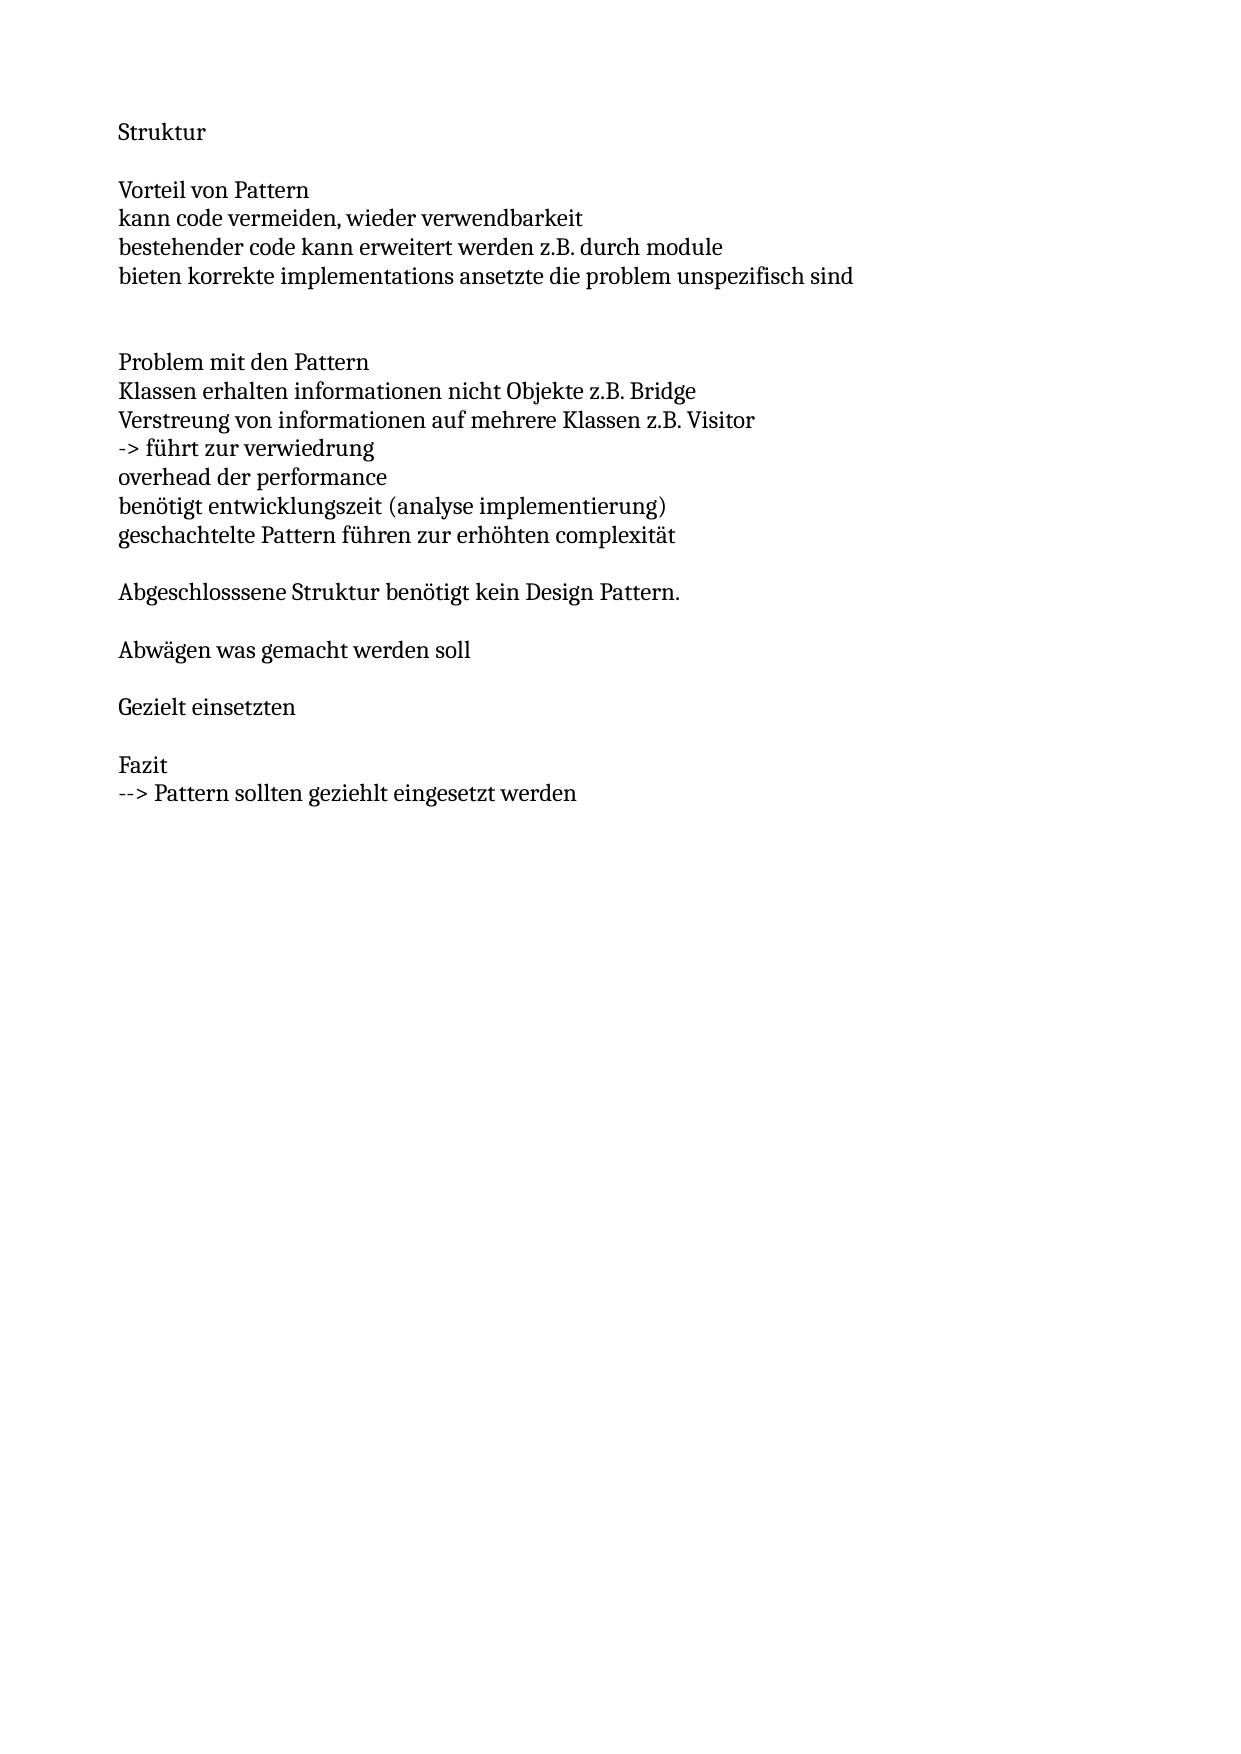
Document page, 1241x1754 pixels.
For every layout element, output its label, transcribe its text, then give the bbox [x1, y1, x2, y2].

text Abgeschlosssene Struktur benötigt kein Design Pattern. [118, 578, 1122, 607]
text bieten korrekte implementations ansetzte die problem unspezifisch sind [118, 262, 1122, 291]
text overhead der performance [118, 463, 1122, 492]
text Gezielt einsetzten [118, 693, 1122, 722]
text Klassen erhalten informationen nicht Objekte z.B. Bridge [118, 377, 1122, 406]
text -> führt zur verwiedrung [118, 434, 1122, 463]
text --> Pattern sollten geziehlt eingesetzt werden [118, 779, 1122, 808]
text kann code vermeiden, wieder verwendbarkeit [118, 204, 1122, 233]
text Struktur [118, 118, 1122, 147]
text geschachtelte Pattern führen zur erhöhten complexität [118, 521, 1122, 549]
text Abwägen was gemacht werden soll [118, 636, 1122, 664]
text Vorteil von Pattern [118, 176, 1122, 204]
text Verstreung von informationen auf mehrere Klassen z.B. Visitor [118, 406, 1122, 434]
text bestehender code kann erweitert werden z.B. durch module [118, 233, 1122, 262]
text benötigt entwicklungszeit (analyse implementierung) [118, 492, 1122, 521]
text Fazit [118, 751, 1122, 779]
text Problem mit den Pattern [118, 348, 1122, 377]
